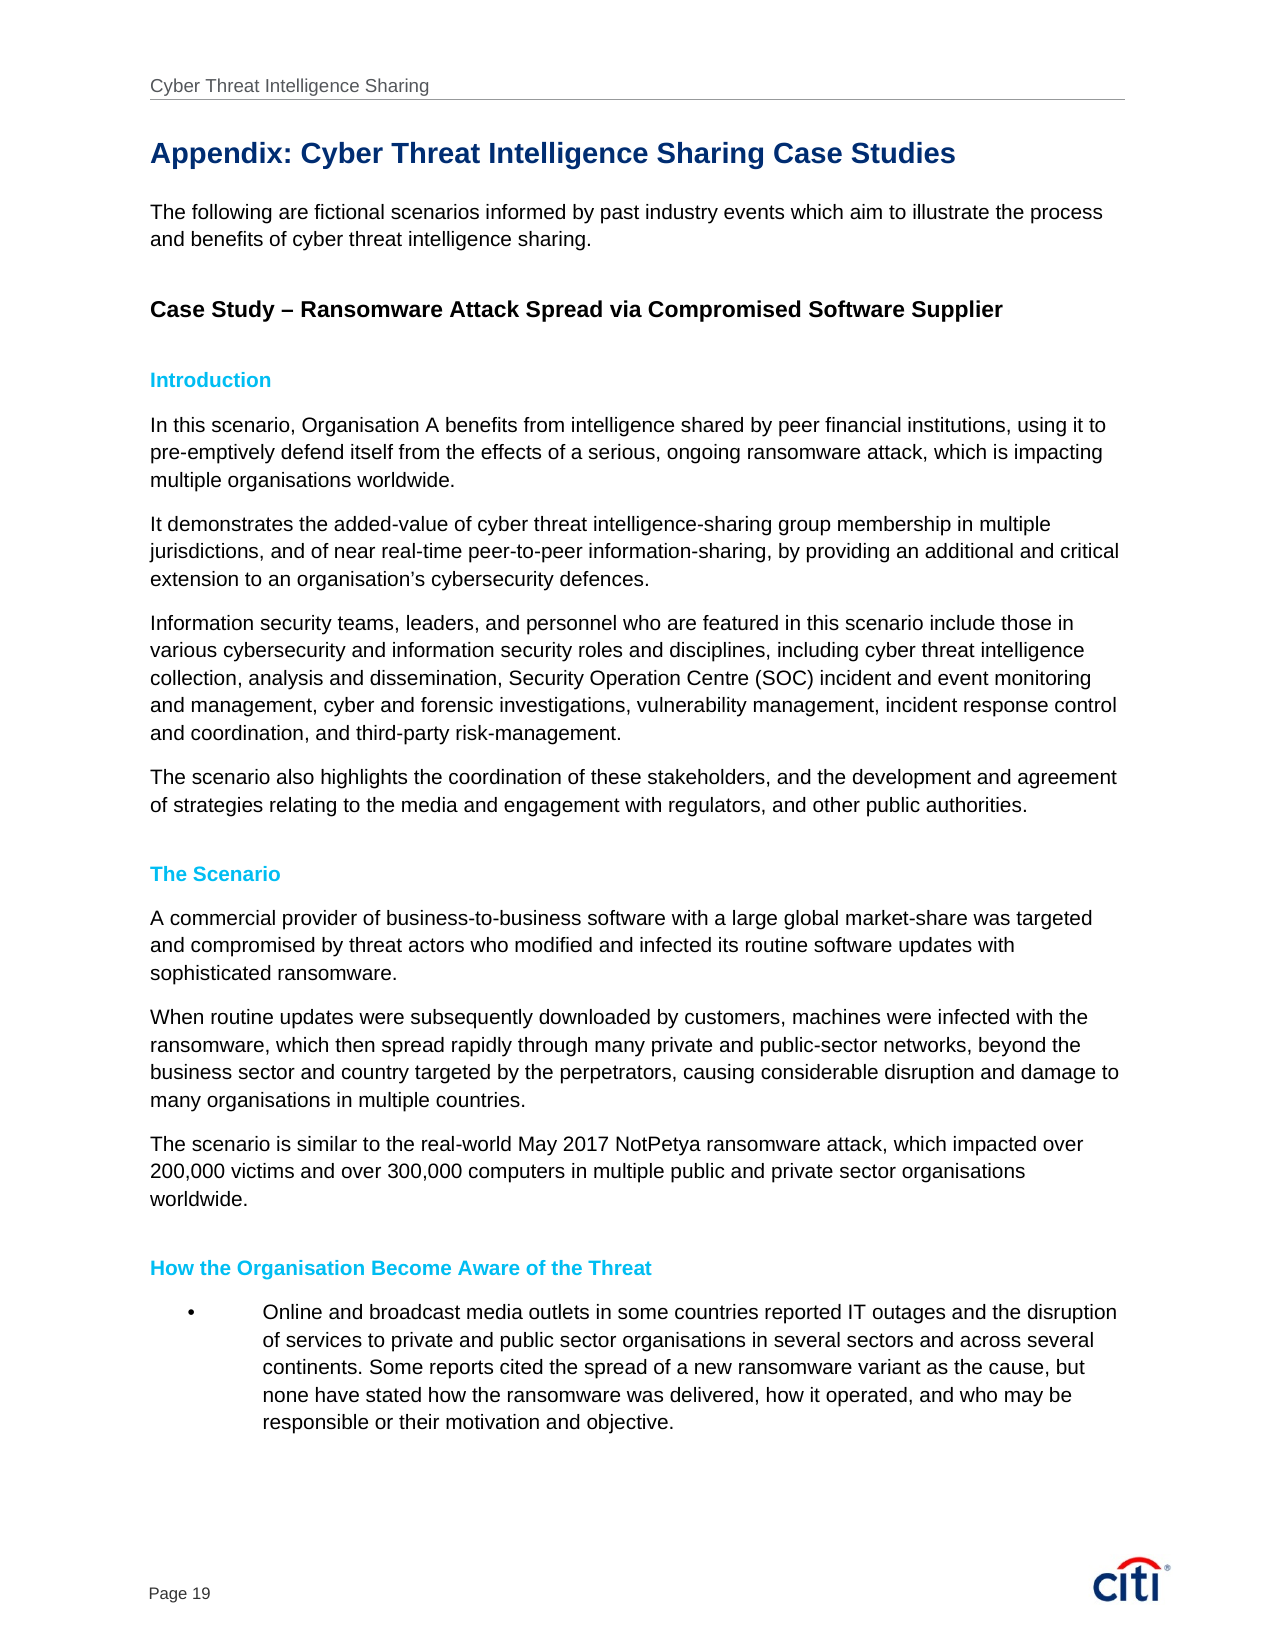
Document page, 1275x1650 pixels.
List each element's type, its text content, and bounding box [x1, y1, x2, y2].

subtitle How the Organisation Become Aware of the Threat [150, 1256, 1125, 1280]
text It demonstrates the added-value of cyber threat intelligence-sharing group membership in multiple jurisdictions, and of near real-time peer-to-peer information-sharing, by providing an additional and critical extension to an organisation’s cybersecurity defences. [150, 512, 1125, 591]
subtitle Appendix: Cyber Threat Intelligence Sharing Case Studies [150, 136, 1125, 170]
text The following are fictional scenarios informed by past industry events which aim to illustrate the process and benefits of cyber threat intelligence sharing. [150, 200, 1125, 251]
subtitle Case Study – Ransomware Attack Spread via Compromised Software Supplier [150, 296, 1125, 323]
list Online and broadcast media outlets in some countries reported IT outages and the disruption of services to private and public sector organisations in several sectors and across several continents. Some reports cited the spread of a new ransomware variant as the cause, but none have stated how the ransomware was delivered, how it operated, and who may be responsible or their motivation and objective. [187, 1300, 1125, 1434]
subtitle Introduction [150, 368, 1125, 392]
text When routine updates were subsequently downloaded by customers, machines were infected with the ransomware, which then spread rapidly through many private and public-sector networks, beyond the business sector and country targeted by the perpetrators, causing considerable disruption and damage to many organisations in multiple countries. [150, 1005, 1125, 1111]
text The scenario is similar to the real-world May 2017 NotPetya ransomware attack, which impacted over 200,000 victims and over 300,000 computers in multiple public and private sector organisations worldwide. [150, 1132, 1125, 1211]
text The scenario also highlights the coordination of these stakeholders, and the development and agreement of strategies relating to the media and engagement with regulators, and other public authorities. [150, 765, 1125, 816]
text Information security teams, leaders, and personnel who are featured in this scenario include those in various cybersecurity and information security roles and disciplines, including cyber threat intelligence collection, analysis and dissemination, Security Operation Centre (SOC) incident and event monitoring and management, cyber and forensic investigations, vulnerability management, incident response control and coordination, and third-party risk-management. [150, 611, 1125, 745]
subtitle The Scenario [150, 862, 1125, 886]
text In this scenario, Organisation A benefits from intelligence shared by peer financial institutions, using it to pre-emptively defend itself from the effects of a serious, ongoing ransomware attack, which is impacting multiple organisations worldwide. [150, 412, 1125, 491]
text A commercial provider of business-to-business software with a large global market-share was targeted and compromised by threat actors who modified and infected its routine software updates with sophisticated ransomware. [150, 906, 1125, 985]
